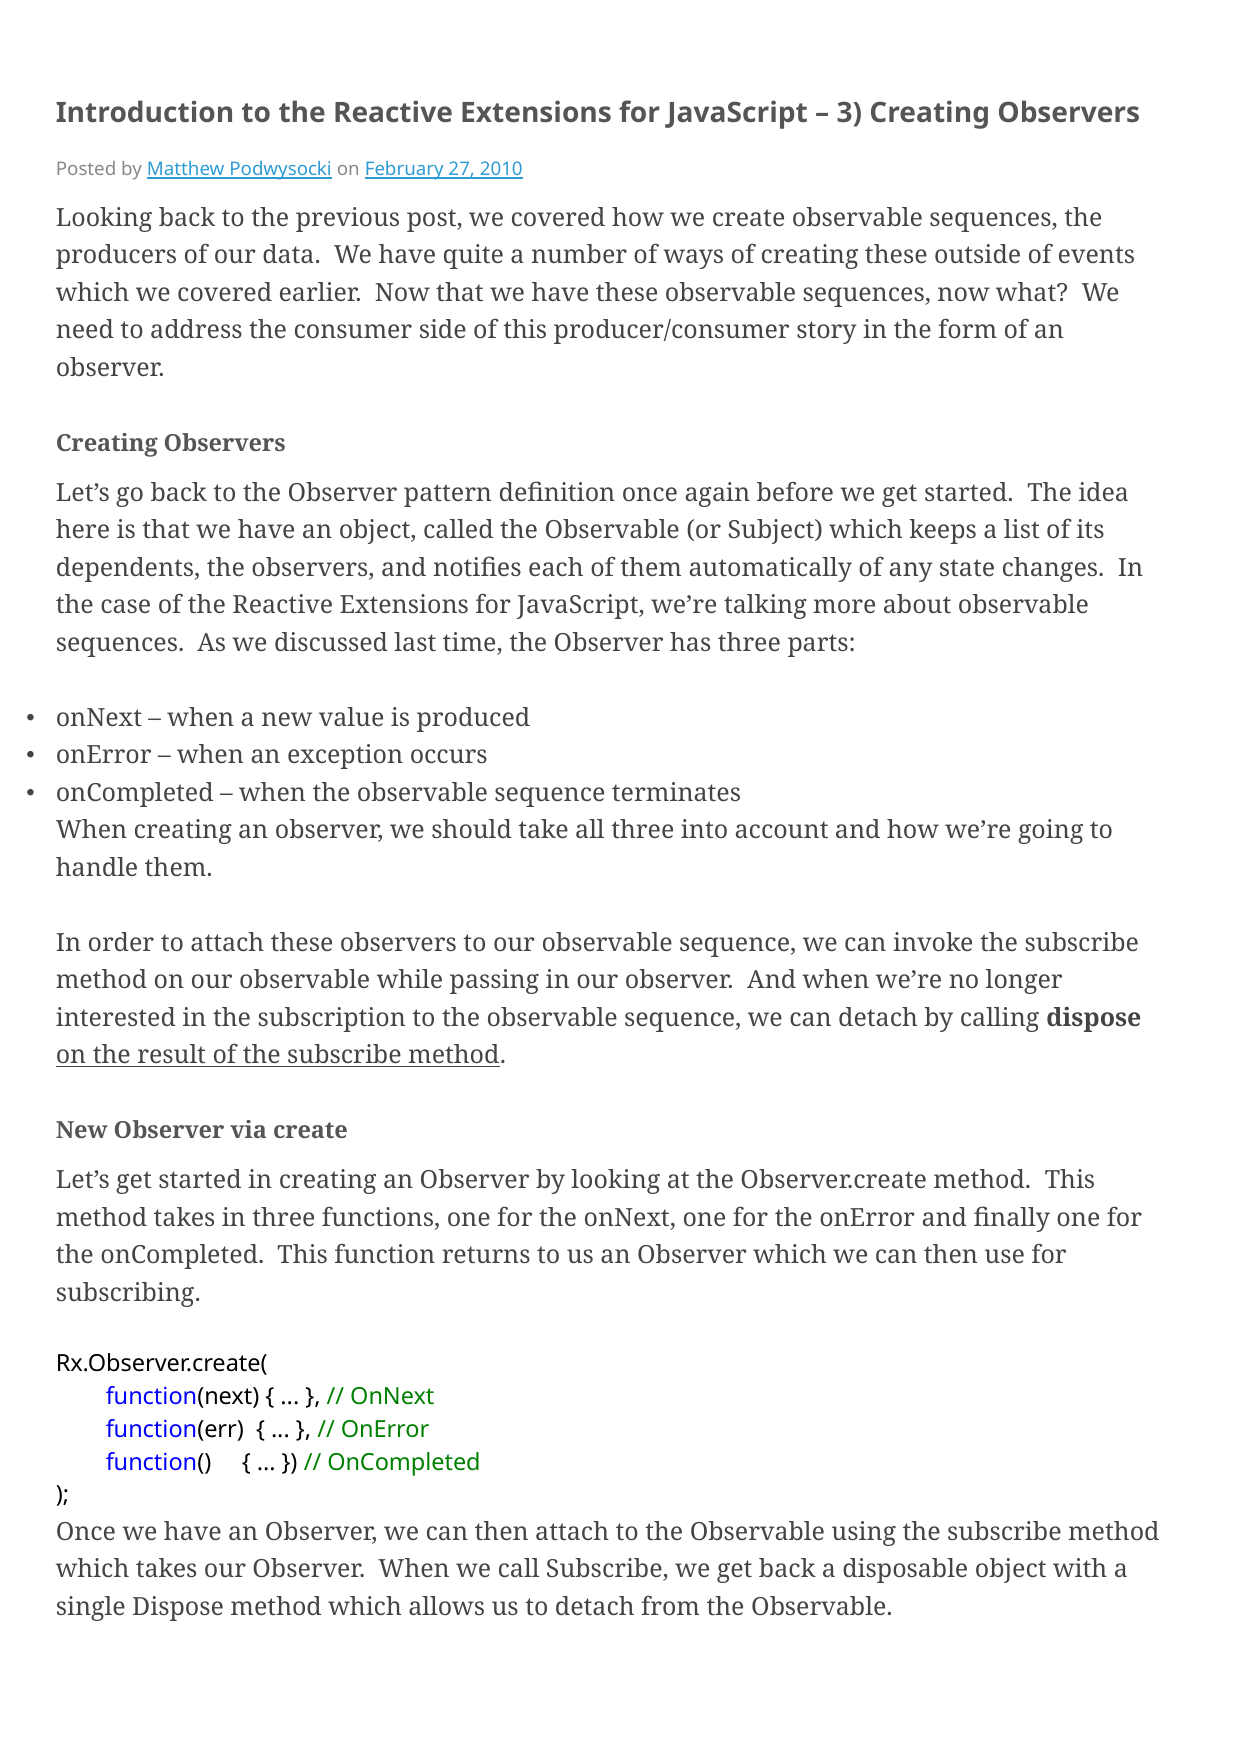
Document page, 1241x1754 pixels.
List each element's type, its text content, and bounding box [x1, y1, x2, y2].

text function(err) { ... }, // OnError [56, 1411, 1178, 1444]
text Let’s go back to the Observer pattern definition once again before we get started. The idea here is that we have an object, called the Observable (or Subject) which keeps a list of its dependents, the observers, and notifies each of them automatically of any state changes. In the case of the Reactive Extensions for JavaScript, we’re talking more about observable sequences. As we discussed last time, the Observer has three parts: [56, 471, 1178, 658]
subtitle New Observer via create [56, 1108, 1178, 1146]
list onNext – when a new value is produced [56, 696, 1178, 733]
text Rx.Observer.create( [56, 1346, 1178, 1378]
text When creating an observer, we should take all three into account and how we’re going to handle them. [56, 808, 1178, 883]
text ); [56, 1477, 1178, 1510]
list onCompleted – when the observable sequence terminates [56, 771, 1178, 808]
text Once we have an Observer, we can then attach to the Observable using the subscribe method which takes our Observer. When we call Subscribe, we get back a disposable object with a single Dispose method which allows us to detach from the Observable. [56, 1510, 1178, 1622]
subtitle Creating Observers [56, 421, 1178, 458]
text Looking back to the previous post, we covered how we create observable sequences, the producers of our data. We have quite a number of ways of creating these outside of events which we covered earlier. Now that we have these observable sequences, now what? We need to address the consumer side of this producer/consumer story in the form of an observer. [56, 196, 1178, 383]
subtitle Introduction to the Reactive Extensions for JavaScript – 3) Creating Observers [56, 93, 1178, 131]
text In order to attach these observers to our observable sequence, we can invoke the subscribe method on our observable while passing in our observer. And when we’re no longer interested in the subscription to the observable sequence, we can detach by calling dispose on the result of the subscribe method. [56, 921, 1178, 1071]
text Let’s get started in creating an Observer by looking at the Observer.create method. This method takes in three functions, one for the onNext, one for the onError and finally one for the onCompleted. This function returns to us an Observer which we can then use for subscribing. [56, 1158, 1178, 1308]
text Posted by Matthew Podwysocki on February 27, 2010 [56, 144, 1072, 181]
text function() { ... }) // OnCompleted [56, 1444, 1178, 1477]
text function(next) { ... }, // OnNext [56, 1378, 1178, 1411]
list onError – when an exception occurs [56, 733, 1178, 771]
